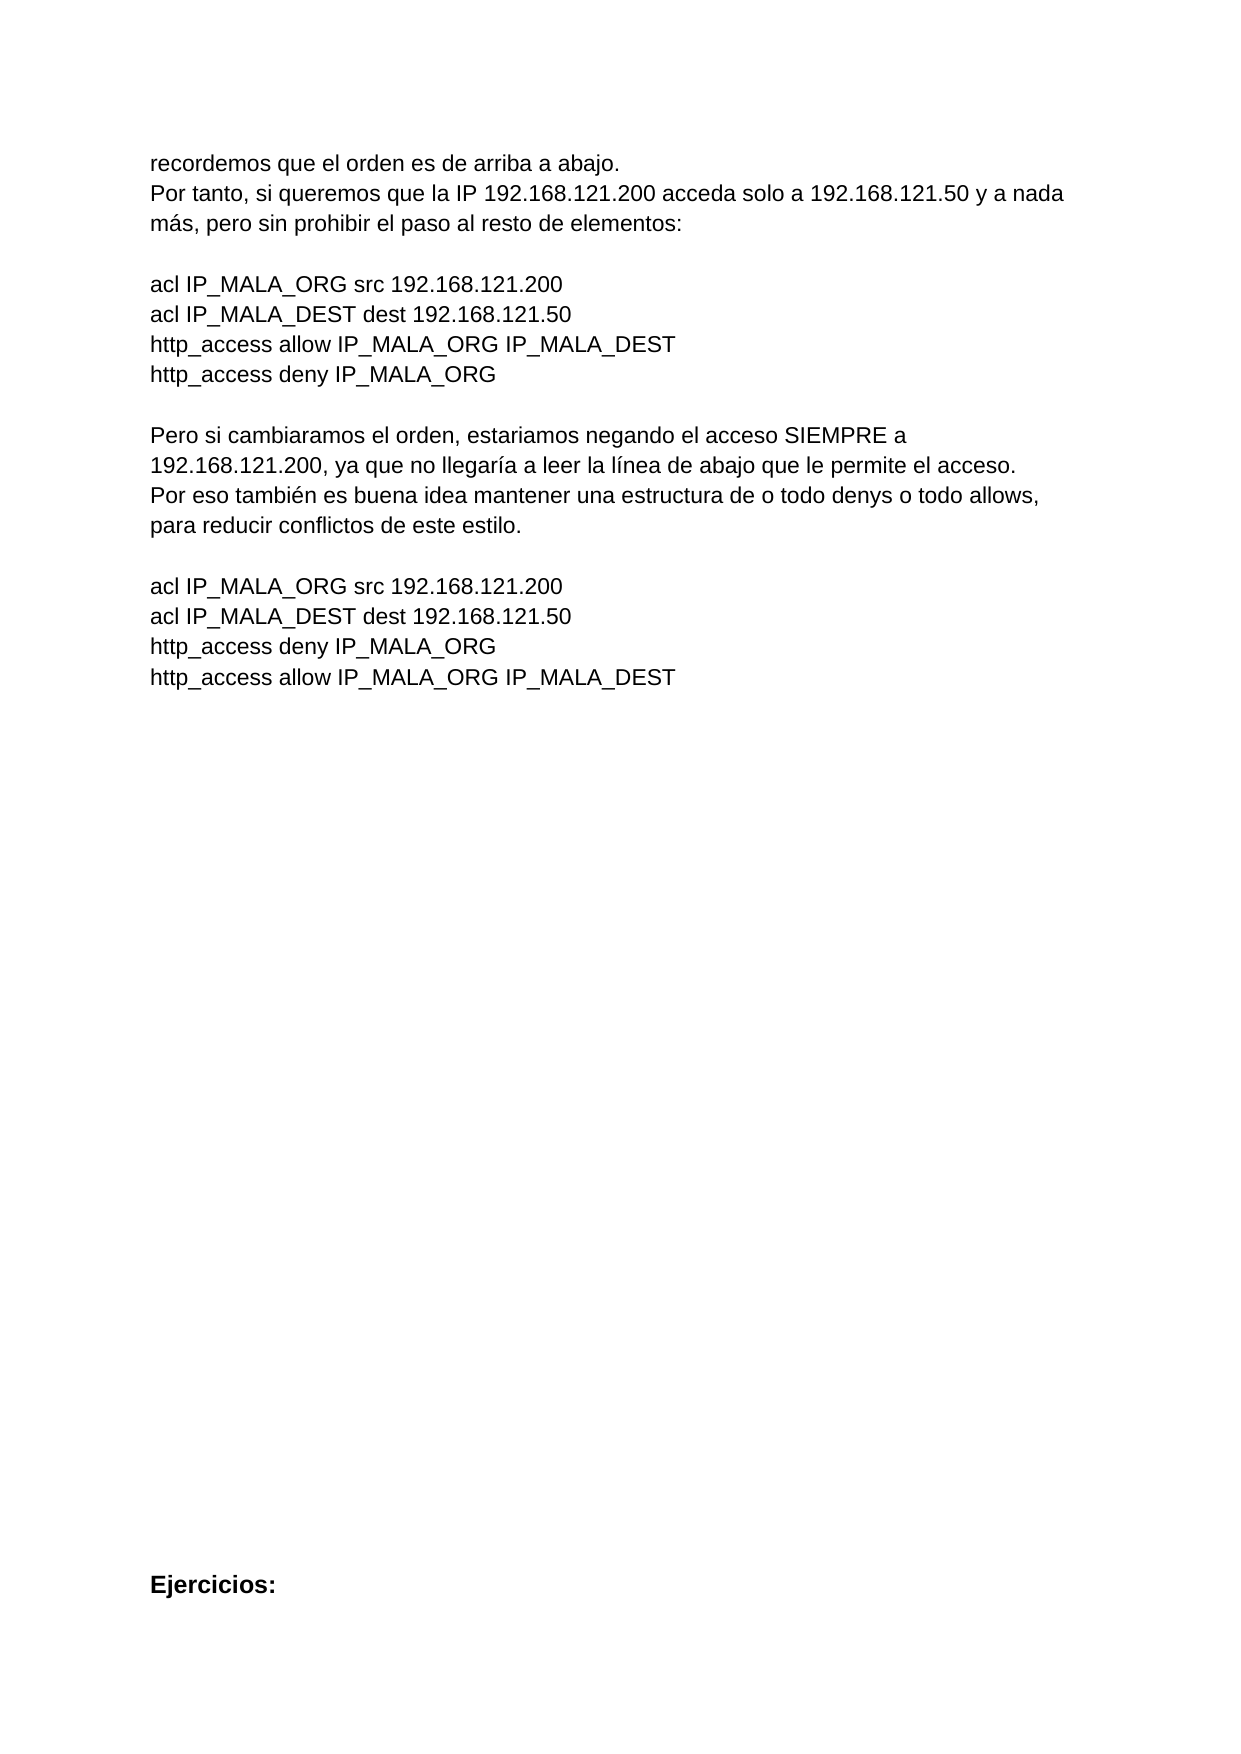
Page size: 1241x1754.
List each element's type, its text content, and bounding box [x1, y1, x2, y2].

text http_access allow IP_MALA_ORG IP_MALA_DEST [150, 663, 1090, 690]
text http_access deny IP_MALA_ORG [150, 361, 1090, 388]
text Por eso también es buena idea mantener una estructura de o todo denys o todo allows, para reducir conflictos de este estilo. [150, 482, 1090, 539]
text Pero si cambiaramos el orden, estariamos negando el acceso SIEMPRE a 192.168.121.200, ya que no llegaría a leer la línea de abajo que le permite el acceso. [150, 422, 1090, 478]
text recordemos que el orden es de arriba a abajo. [150, 150, 1090, 176]
text Por tanto, si queremos que la IP 192.168.121.200 acceda solo a 192.168.121.50 y a nada más, pero sin prohibir el paso al resto de elementos: [150, 180, 1090, 237]
text http_access allow IP_MALA_ORG IP_MALA_DEST [150, 331, 1090, 358]
text http_access deny IP_MALA_ORG [150, 633, 1090, 660]
text Ejercicios: [150, 1570, 1090, 1598]
text acl IP_MALA_ORG src 192.168.121.200 [150, 573, 1090, 599]
text acl IP_MALA_DEST dest 192.168.121.50 [150, 301, 1090, 327]
text acl IP_MALA_DEST dest 192.168.121.50 [150, 603, 1090, 629]
text acl IP_MALA_ORG src 192.168.121.200 [150, 271, 1090, 297]
